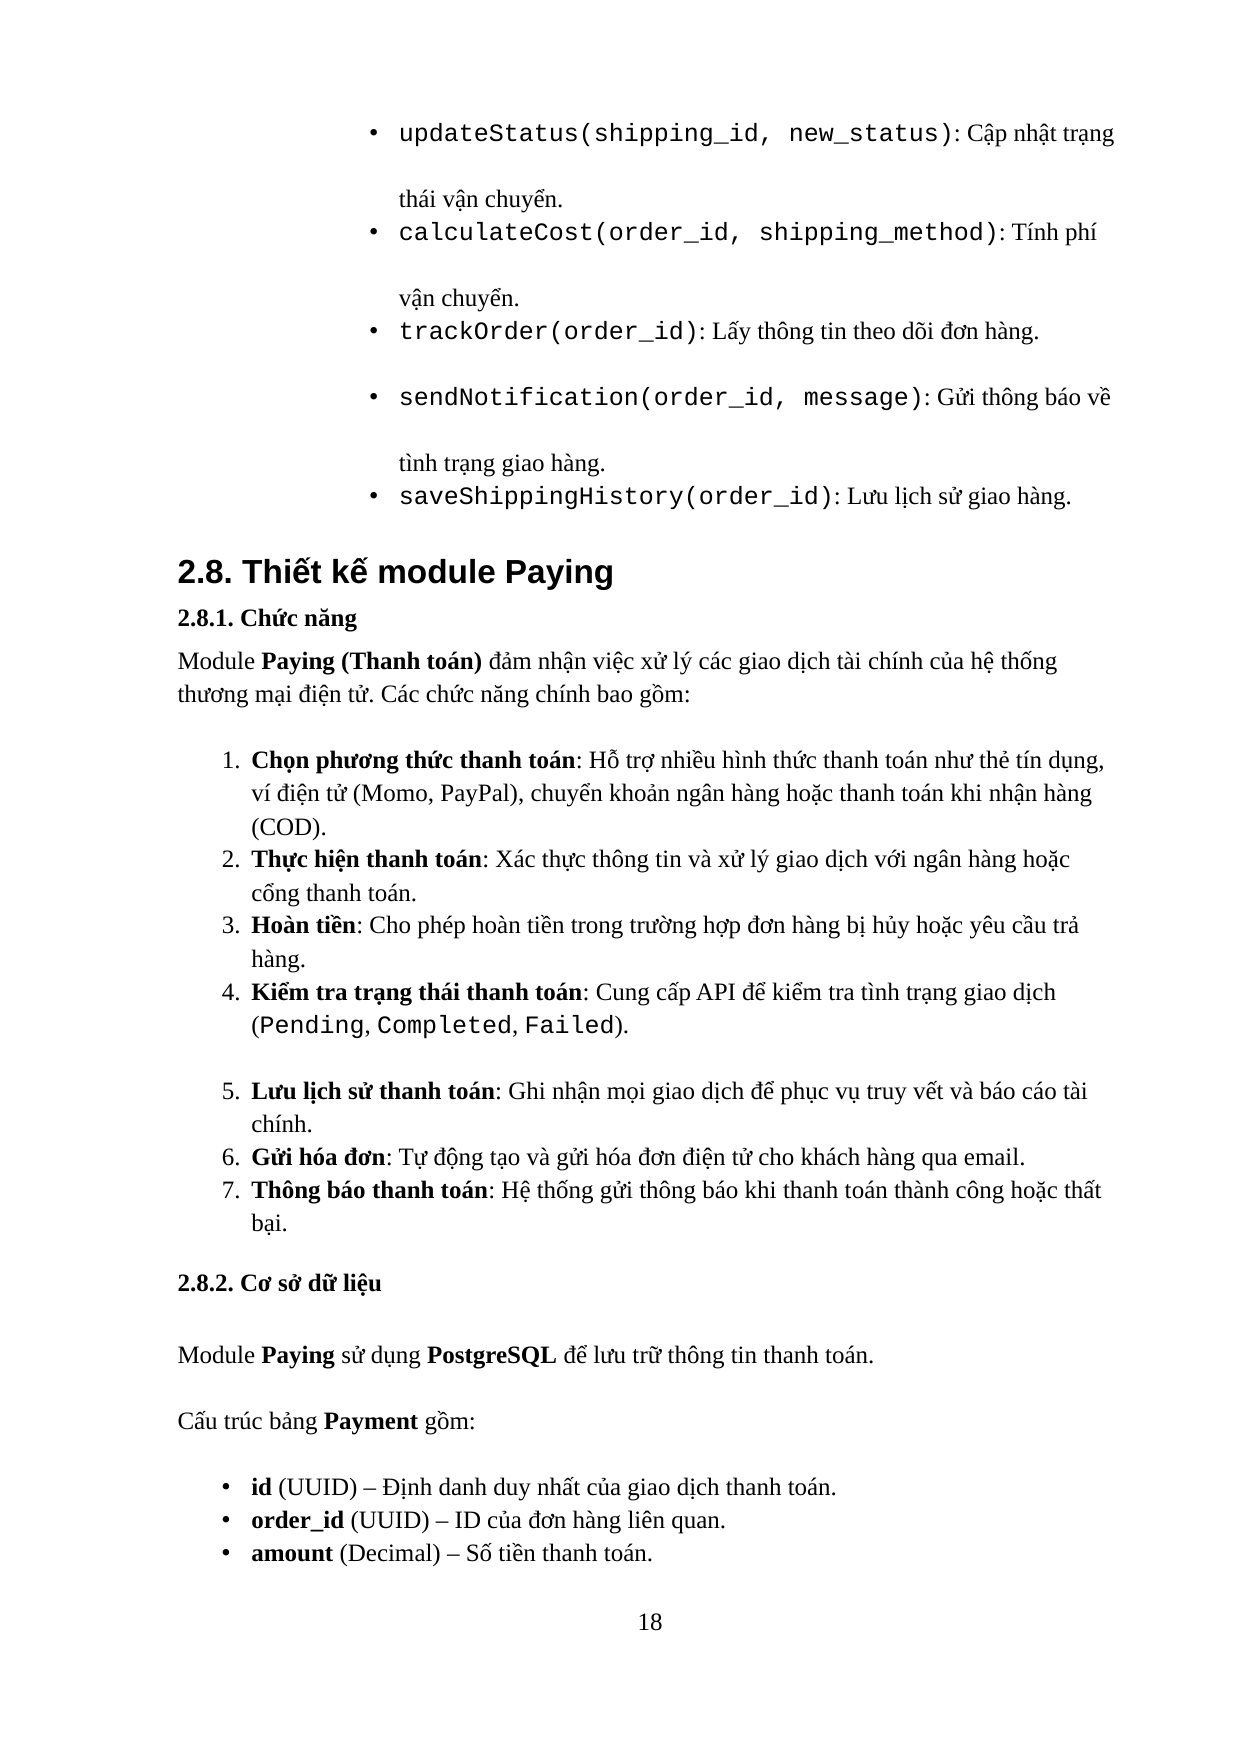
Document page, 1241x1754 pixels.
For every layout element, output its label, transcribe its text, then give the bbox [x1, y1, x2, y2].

text Cấu trúc bảng Payment gồm: [177, 1387, 1122, 1435]
list Lưu lịch sử thanh toán: Ghi nhận mọi giao dịch để phục vụ truy vết và báo cáo tài chính. [222, 1045, 1122, 1137]
list Thông báo thanh toán: Hệ thống gửi thông báo khi thanh toán thành công hoặc thất bại. [222, 1175, 1122, 1237]
list Hoàn tiền: Cho phép hoàn tiền trong trường hợp đơn hàng bị hủy hoặc yêu cầu trả hàng. [222, 911, 1122, 972]
list saveShippingHistory(order_id): Lưu lịch sử giao hàng. [369, 481, 1122, 512]
list order_id (UUID) – ID của đơn hàng liên quan. [222, 1505, 1122, 1534]
list Kiểm tra trạng thái thanh toán: Cung cấp API để kiểm tra tình trạng giao dịch (Pending, Completed, Failed). [222, 977, 1122, 1041]
subtitle 2.8. Thiết kế module Paying [177, 552, 1122, 591]
list id (UUID) – Định danh duy nhất của giao dịch thanh toán. [222, 1453, 1122, 1501]
list Gửi hóa đơn: Tự động tạo và gửi hóa đơn điện tử cho khách hàng qua email. [222, 1142, 1122, 1171]
list Thực hiện thanh toán: Xác thực thông tin và xử lý giao dịch với ngân hàng hoặc cổng thanh toán. [222, 844, 1122, 906]
list Chọn phương thức thanh toán: Hỗ trợ nhiều hình thức thanh toán như thẻ tín dụng, ví điện tử (Momo, PayPal), chuyển khoản ngân hàng hoặc thanh toán khi nhận hàng (COD). [222, 727, 1122, 840]
text Module Paying sử dụng PostgreSQL để lưu trữ thông tin thanh toán. [177, 1309, 1122, 1369]
subtitle 2.8.1. Chức năng [177, 603, 1122, 632]
list updateStatus(shipping_id, new_status): Cập nhật trạng thái vận chuyển. [369, 118, 1122, 213]
list sendNotification(order_id, message): Gửi thông báo về tình trạng giao hàng. [369, 352, 1122, 477]
text Module Paying (Thanh toán) đảm nhận việc xử lý các giao dịch tài chính của hệ thống thương mại điện tử. Các chức năng chính bao gồm: [177, 632, 1122, 708]
list trackOrder(order_id): Lấy thông tin theo dõi đơn hàng. [369, 316, 1122, 347]
list amount (Decimal) – Số tiền thanh toán. [222, 1538, 1122, 1567]
list calculateCost(order_id, shipping_method): Tính phí vận chuyển. [369, 217, 1122, 312]
subtitle 2.8.2. Cơ sở dữ liệu [177, 1268, 1122, 1297]
